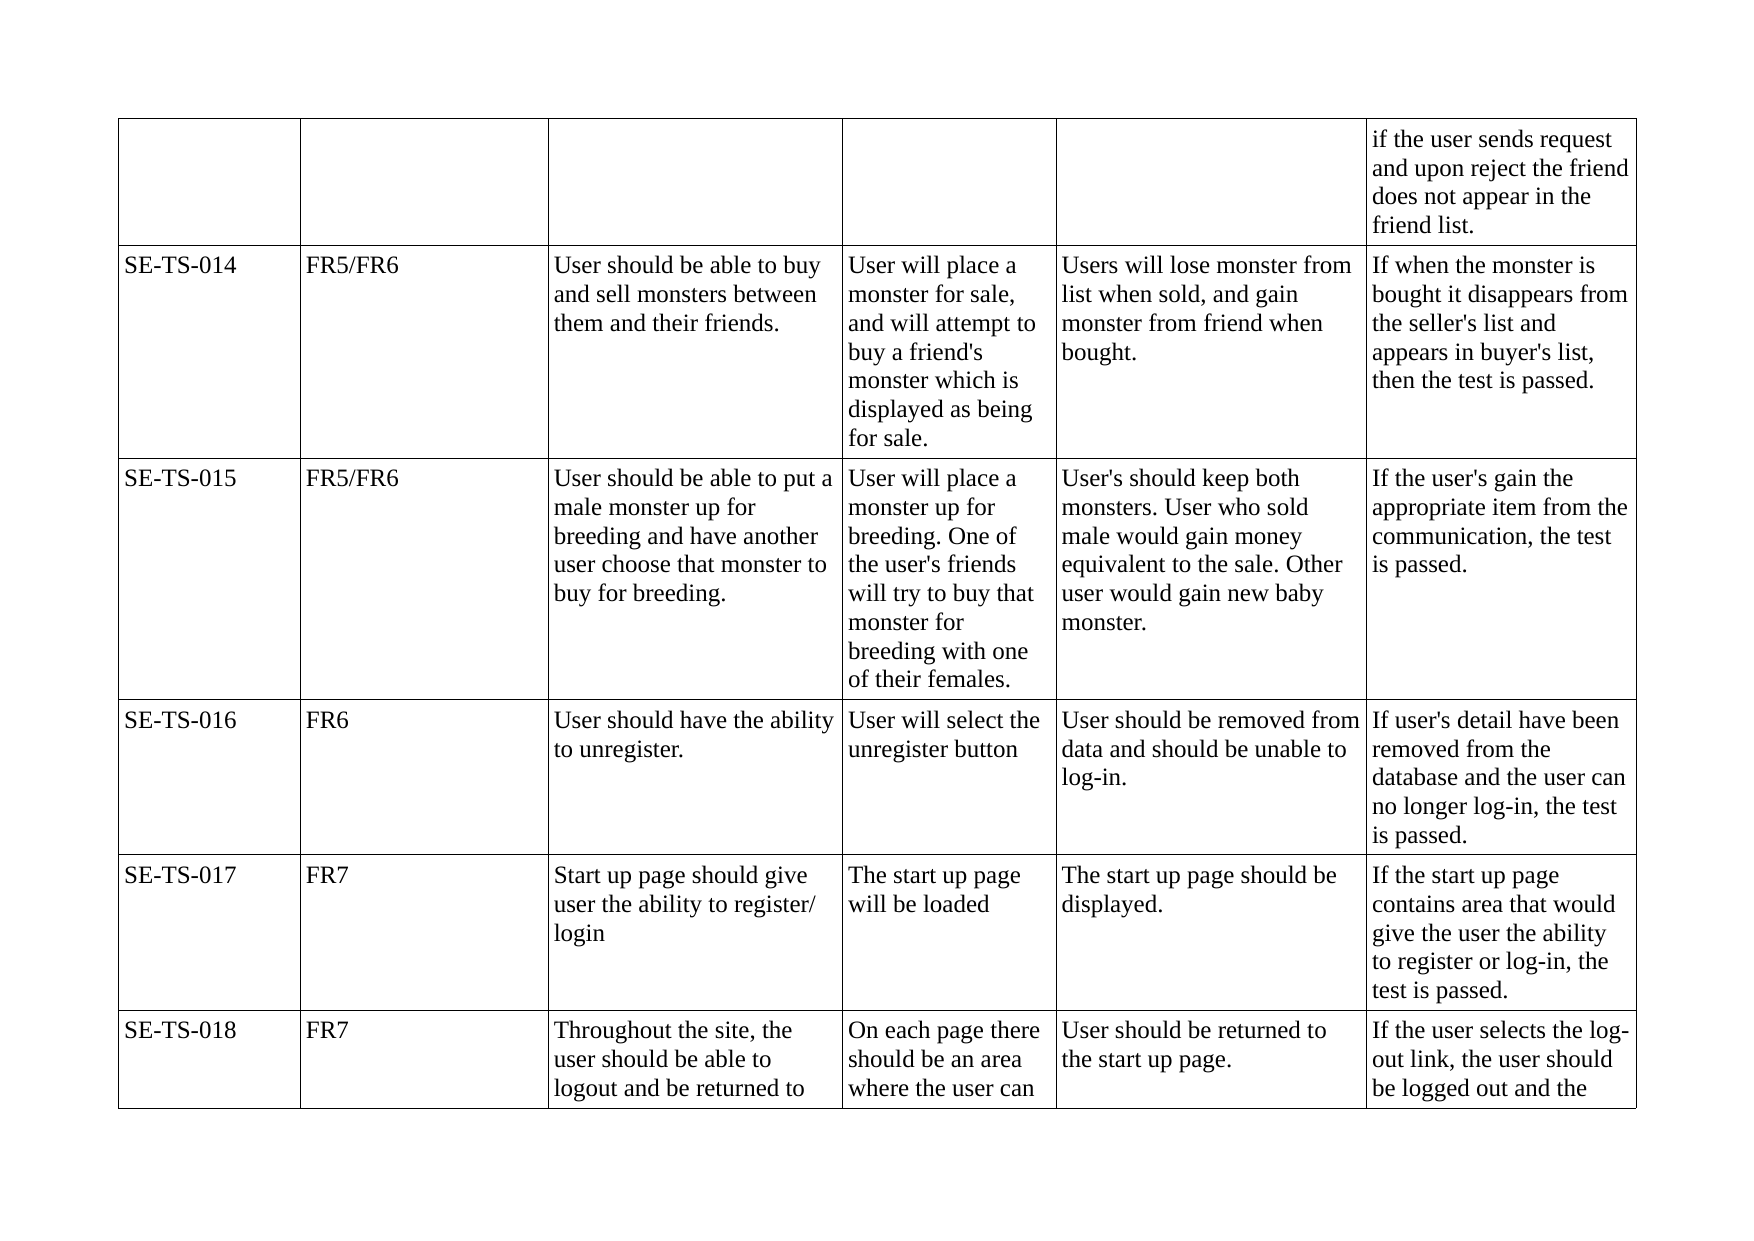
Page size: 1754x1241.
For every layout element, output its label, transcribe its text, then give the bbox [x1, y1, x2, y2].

table_cell Start up page should give user the ability to register/ login [549, 855, 842, 1010]
table_cell User's should keep both monsters. User who sold male would gain money equivalent to the sale. Other user would gain new baby monster. [1057, 459, 1366, 699]
table_cell User should be returned to the start up page. [1057, 1011, 1366, 1107]
table_cell If the user's gain the appropriate item from the communication, the test is passed. [1367, 459, 1636, 699]
table_cell Throughout the site, the user should be able to logout and be returned to [549, 1011, 842, 1107]
table_cell If the user selects the log-out link, the user should be logged out and the [1367, 1011, 1636, 1107]
table_cell [843, 119, 1056, 245]
table_cell SE-TS-015 [119, 459, 300, 699]
table_cell SE-TS-016 [119, 700, 300, 854]
table_cell User will place a monster for sale, and will attempt to buy a friend's monster which is displayed as being for sale. [843, 246, 1056, 457]
table_cell FR6 [301, 700, 548, 854]
table_cell FR5/FR6 [301, 246, 548, 457]
table_cell [301, 119, 548, 245]
table_cell The start up page should be displayed. [1057, 855, 1366, 1010]
table_cell If when the monster is bought it disappears from the seller's list and appears in buyer's list, then the test is passed. [1367, 246, 1636, 457]
table_cell [1057, 119, 1366, 245]
table_cell SE-TS-017 [119, 855, 300, 1010]
table_cell User should be able to put a male monster up for breeding and have another user choose that monster to buy for breeding. [549, 459, 842, 699]
table_cell On each page there should be an area where the user can [843, 1011, 1056, 1107]
table_cell [549, 119, 842, 245]
table_cell Users will lose monster from list when sold, and gain monster from friend when bought. [1057, 246, 1366, 457]
table_cell SE-TS-014 [119, 246, 300, 457]
table_cell User should be able to buy and sell monsters between them and their friends. [549, 246, 842, 457]
table_cell User should have the ability to unregister. [549, 700, 842, 854]
table_cell SE-TS-018 [119, 1011, 300, 1107]
table_cell The start up page will be loaded [843, 855, 1056, 1010]
table_cell FR7 [301, 855, 548, 1010]
table_cell FR7 [301, 1011, 548, 1107]
table_cell If user's detail have been removed from the database and the user can no longer log-in, the test is passed. [1367, 700, 1636, 854]
table_cell User should be removed from data and should be unable to log-in. [1057, 700, 1366, 854]
table_cell User will select the unregister button [843, 700, 1056, 854]
table_cell FR5/FR6 [301, 459, 548, 699]
table_cell [119, 119, 300, 245]
table_cell User will place a monster up for breeding. One of the user's friends will try to buy that monster for breeding with one of their females. [843, 459, 1056, 699]
table_cell If the start up page contains area that would give the user the ability to register or log-in, the test is passed. [1367, 855, 1636, 1010]
table_cell if the user sends request and upon reject the friend does not appear in the friend list. [1367, 119, 1636, 245]
